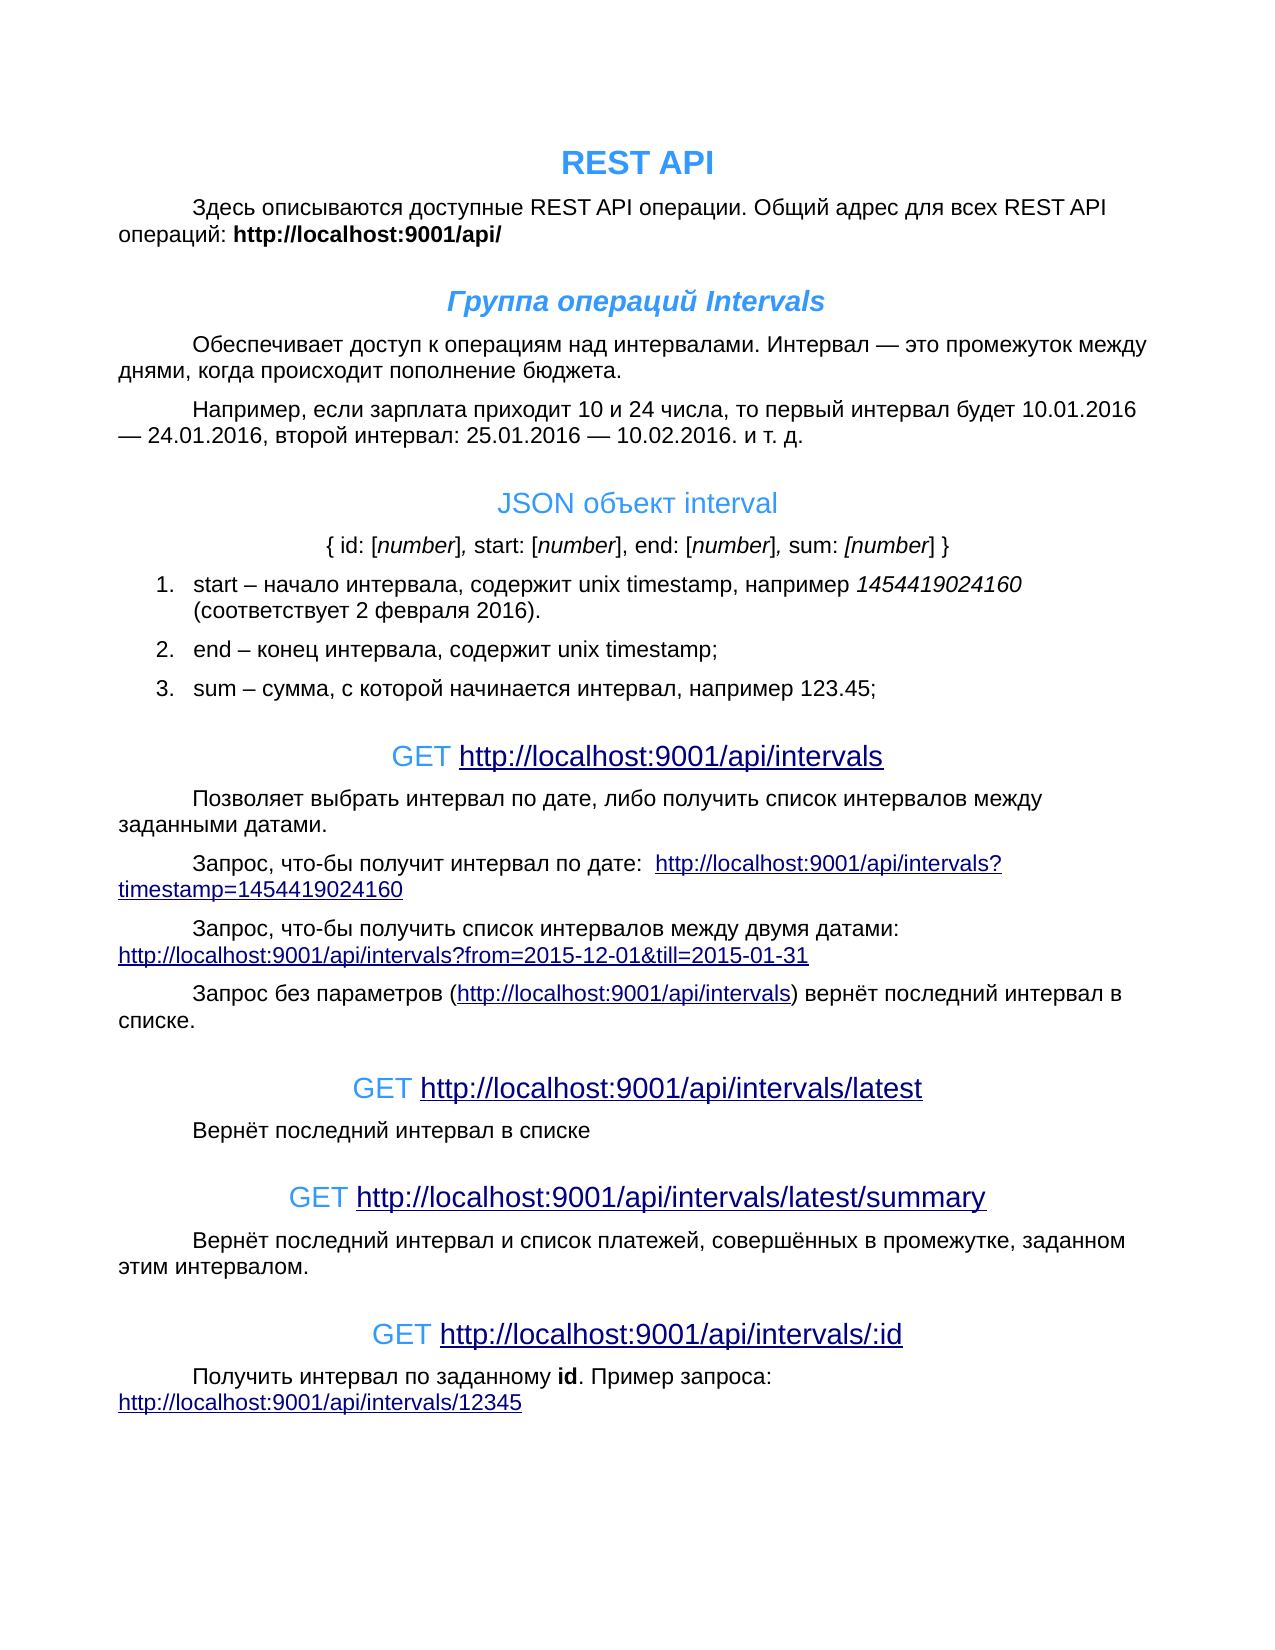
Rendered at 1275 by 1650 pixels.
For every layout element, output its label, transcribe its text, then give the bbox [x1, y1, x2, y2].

text Запрос, что-бы получит интервал по дате: http://localhost:9001/api/intervals?timestamp=1454419024160 [118, 850, 1157, 903]
subtitle GET http://localhost:9001/api/intervals/latest/summary [118, 1181, 1157, 1214]
subtitle GET http://localhost:9001/api/intervals [118, 739, 1157, 772]
text Обеспечивает доступ к операциям над интервалами. Интервал — это промежуток между днями, когда происходит пополнение бюджета. [118, 331, 1157, 383]
subtitle GET http://localhost:9001/api/intervals/:id [118, 1317, 1157, 1350]
text Получить интервал по заданному id. Пример запроса: http://localhost:9001/api/intervals/12345 [118, 1363, 1157, 1416]
text Запрос без параметров (http://localhost:9001/api/intervals) вернёт последний интервал в списке. [118, 980, 1157, 1033]
text Запрос, что-бы получить список интервалов между двумя датами: http://localhost:9001/api/intervals?from=2015-12-01&till=2015-01-31 [118, 915, 1157, 968]
subtitle GET http://localhost:9001/api/intervals/latest [118, 1071, 1157, 1104]
list end – конец интервала, содержит unix timestamp; [156, 636, 1157, 662]
list start – начало интервала, содержит unix timestamp, например 1454419024160 (соответствует 2 февраля 2016). [156, 571, 1157, 623]
text { id: [number], start: [number], end: [number], sum: [number] } [118, 532, 1157, 558]
text Вернёт последний интервал и список платежей, совершённых в промежутке, заданном этим интервалом. [118, 1227, 1157, 1279]
subtitle Группа операций Intervals [118, 284, 1157, 318]
text Вернёт последний интервал в списке [118, 1117, 1157, 1143]
text Например, если зарплата приходит 10 и 24 числа, то первый интервал будет 10.01.2016 — 24.01.2016, второй интервал: 25.01.2016 — 10.02.2016. и т. д. [118, 396, 1157, 448]
text Позволяет выбрать интервал по дате, либо получить список интервалов между заданными датами. [118, 785, 1157, 837]
text Здесь описываются доступные REST API операции. Общий адрес для всех REST API операций: http://localhost:9001/api/ [118, 194, 1157, 247]
subtitle JSON объект interval [118, 486, 1157, 519]
subtitle REST API [118, 143, 1157, 182]
list sum – сумма, с которой начинается интервал, например 123.45; [156, 675, 1157, 701]
